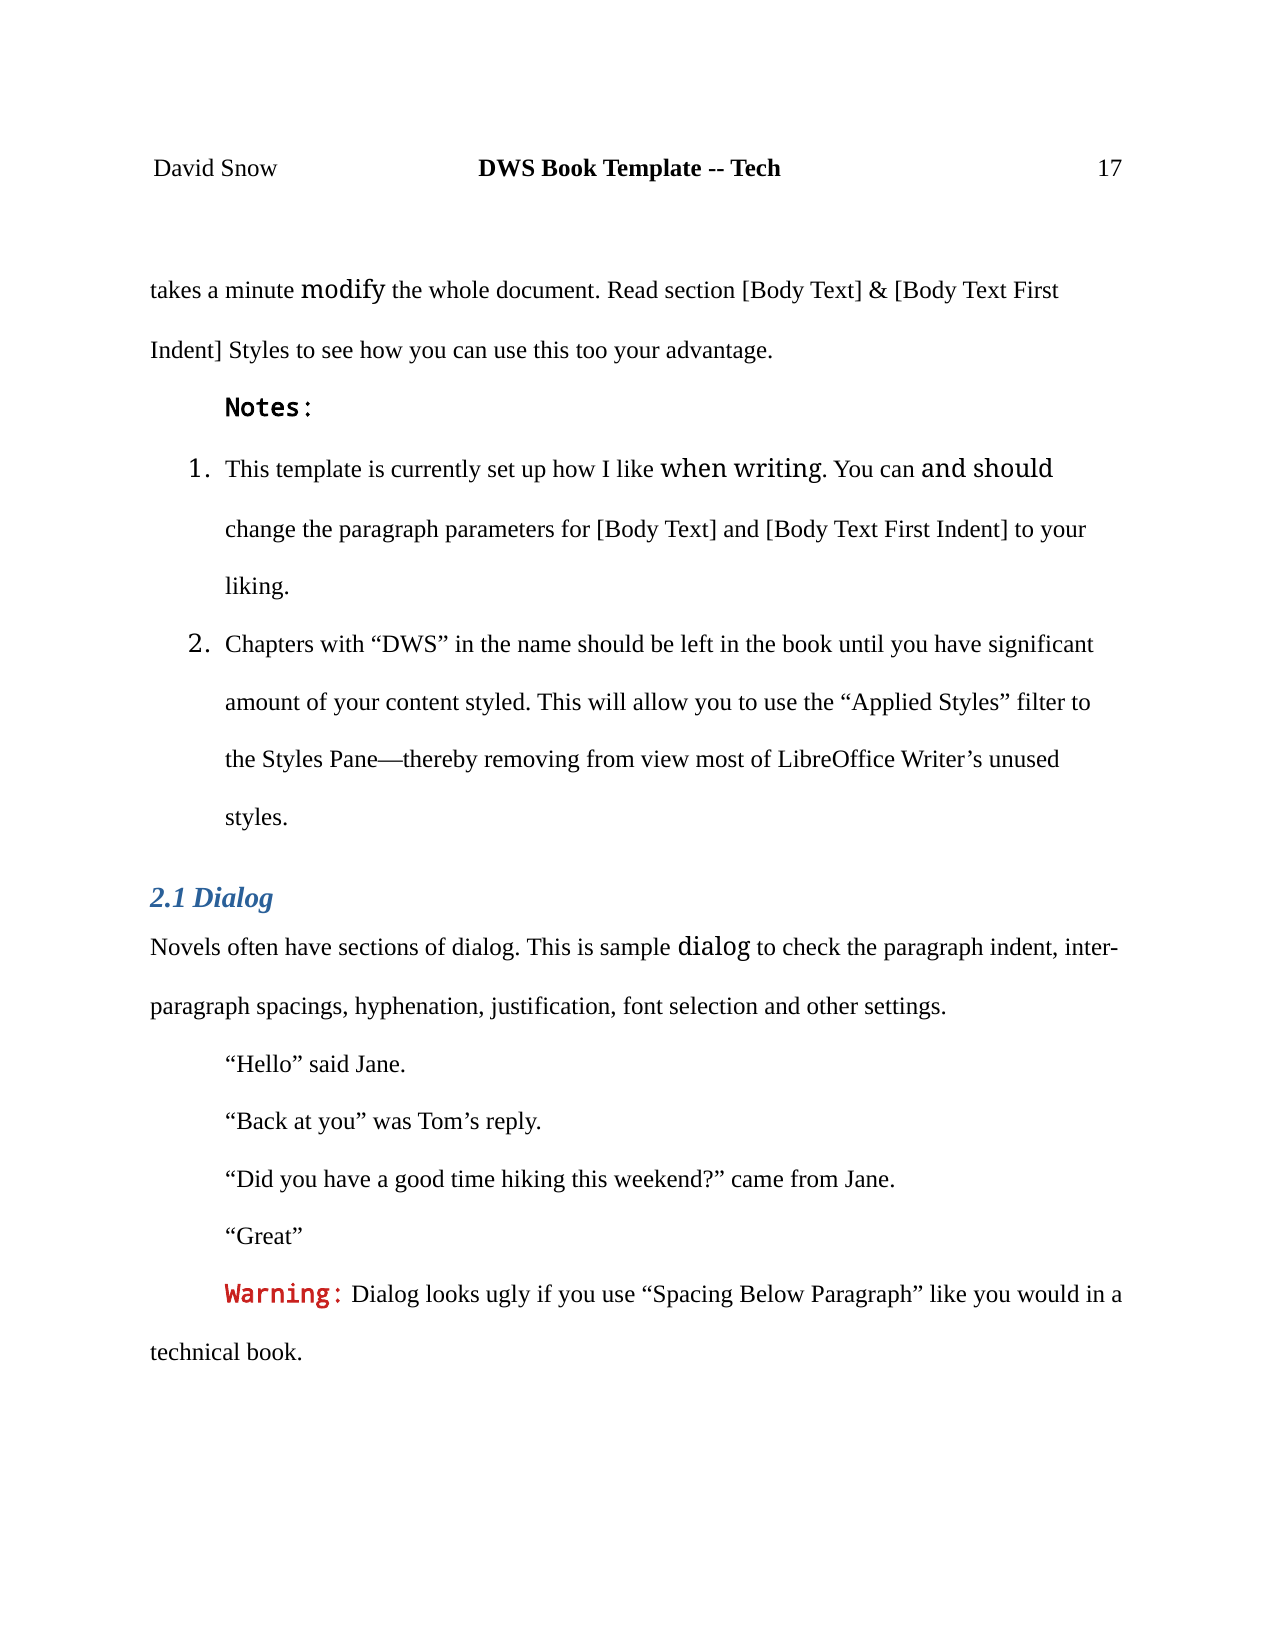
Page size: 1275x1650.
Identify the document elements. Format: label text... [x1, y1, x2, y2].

text “Back at you” was Tom’s reply. [150, 1106, 1125, 1135]
text “Did you have a good time hiking this weekend?” came from Jane. [150, 1164, 1125, 1192]
text Warning: Dialog looks ugly if you use “Spacing Below Paragraph” like you would in a technical book. [150, 1279, 1125, 1366]
list This template is currently set up how I like when writing. You can and should change the paragraph parameters for [Body Text] and [Body Text First Indent] to your liking. [187, 451, 1125, 600]
text takes a minute modify the whole document. Read section [Body Text] & [Body Text First Indent] Styles to see how you can use this too your advantage. [150, 272, 1125, 364]
text Novels often have sections of dialog. This is sample dialog to check the paragraph indent, inter-paragraph spacings, hyphenation, justification, font selection and other settings. [150, 928, 1125, 1020]
text Notes: [150, 392, 1125, 422]
subtitle Dialog [150, 880, 1125, 913]
text “Great” [150, 1221, 1125, 1250]
text “Hello” said Jane. [150, 1049, 1125, 1077]
list Chapters with “DWS” in the name should be left in the book until you have significant amount of your content styled. This will allow you to use the “Applied Styles” filter to the Styles Pane—thereby removing from view most of LibreOffice Writer’s unused styles. [187, 629, 1125, 831]
